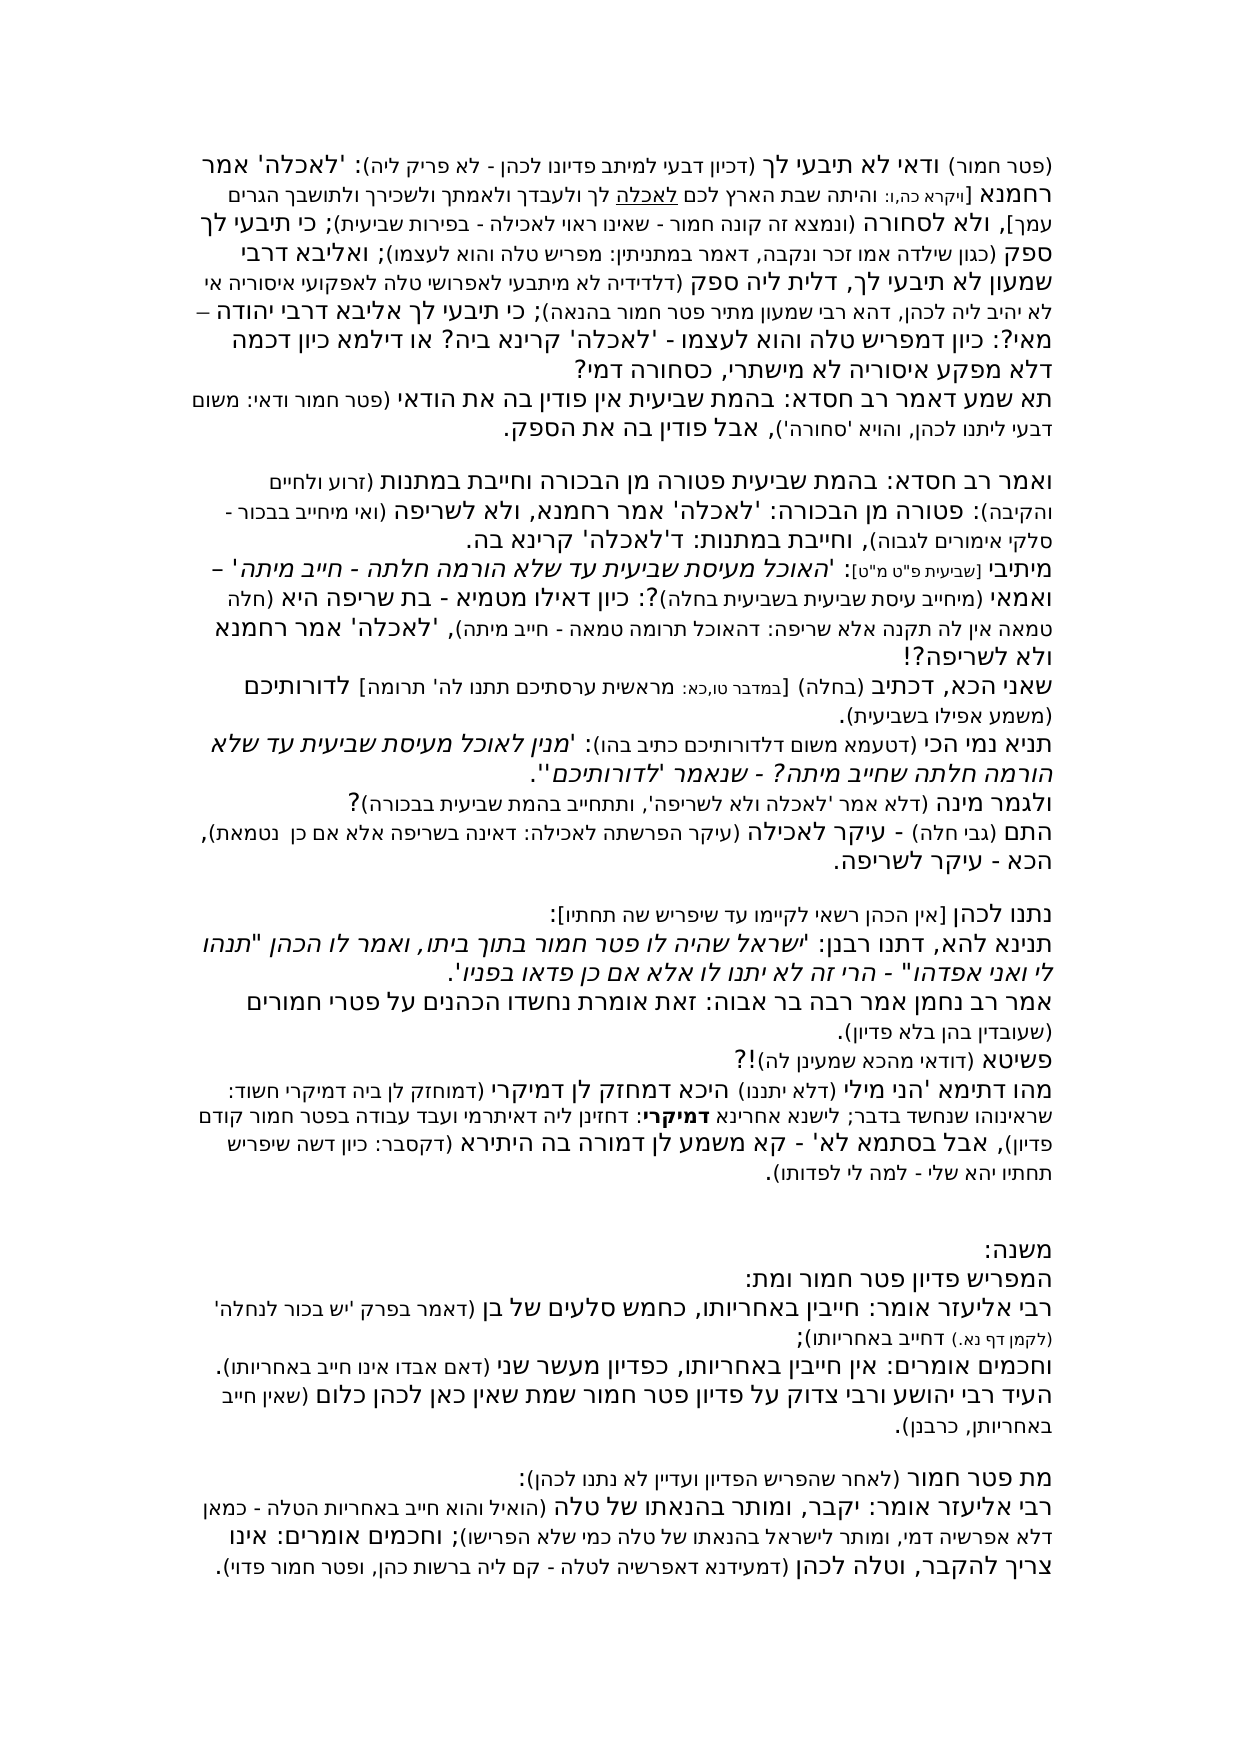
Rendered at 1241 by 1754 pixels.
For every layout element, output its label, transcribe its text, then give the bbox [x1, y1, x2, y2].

text נתנו לכהן [אין הכהן רשאי לקיימו עד שיפריש שה תחתיו]: [187, 900, 1053, 929]
text המפריש פדיון פטר חמור ומת: [187, 1264, 1053, 1293]
text ואמר רב חסדא: בהמת שביעית פטורה מן הבכורה וחייבת במתנות (זרוע ולחיים והקיבה): פטורה מן הבכורה: 'לאכלה' אמר רחמנא, ולא לשריפה (ואי מיחייב בבכור - סלקי אימורים לגבוה), וחייבת במתנות: ד'לאכלה' קרינא בה. [187, 467, 1053, 554]
text וחכמים אומרים: אין חייבין באחריותו, כפדיון מעשר שני (דאם אבדו אינו חייב באחריותו). [187, 1352, 1053, 1381]
text מת פטר חמור (לאחר שהפריש הפדיון ועדיין לא נתנו לכהן): [187, 1463, 1053, 1492]
text מהו דתימא 'הני מילי (דלא יתננו) היכא דמחזק לן דמיקרי (דמוחזק לן ביה דמיקרי חשוד: שראינוהו שנחשד בדבר; לישנא אחרינא דמיקרי: דחזינן ליה דאיתרמי ועבד עבודה בפטר חמור קודם פדיון), אבל בסתמא לא' - קא משמע לן דמורה בה היתירא (דקסבר: כיון דשה שיפריש תחתיו יהא שלי - למה לי לפדותו). [187, 1075, 1053, 1187]
text פשיטא (דודאי מהכא שמעינן לה)!? [187, 1046, 1053, 1075]
text רבי אליעזר אומר: יקבר, ומותר בהנאתו של טלה (הואיל והוא חייב באחריות הטלה - כמאן דלא אפרשיה דמי, ומותר לישראל בהנאתו של טלה כמי שלא הפרישו); וחכמים אומרים: אינו צריך להקבר, וטלה לכהן (דמעידנא דאפרשיה לטלה - קם ליה ברשות כהן, ופטר חמור פדוי). [187, 1492, 1053, 1580]
text תניא נמי הכי (דטעמא משום דלדורותיכם כתיב בהו): 'מנין לאוכל מעיסת שביעית עד שלא הורמה חלתה שחייב מיתה? - שנאמר 'לדורותיכם''. [187, 729, 1053, 788]
text משנה: [187, 1235, 1053, 1264]
text מיתיבי [שביעית פ"ט מ"ט]: 'האוכל מעיסת שביעית עד שלא הורמה חלתה - חייב מיתה' – ואמאי (מיחייב עיסת שביעית בשביעית בחלה)?: כיון דאילו מטמיא - בת שריפה היא (חלה טמאה אין לה תקנה אלא שריפה: דהאוכל תרומה טמאה - חייב מיתה), 'לאכלה' אמר רחמנא ולא לשריפה?! [187, 554, 1053, 671]
text ולגמר מינה (דלא אמר 'לאכלה ולא לשריפה', ותתחייב בהמת שביעית בבכורה)? [187, 788, 1053, 817]
text רבי אליעזר אומר: חייבין באחריותו, כחמש סלעים של בן (דאמר בפרק 'יש בכור לנחלה' (לקמן דף נא.) דחייב באחריותו); [187, 1293, 1053, 1352]
text (פטר חמור) ודאי לא תיבעי לך (דכיון דבעי למיתב פדיונו לכהן - לא פריק ליה): 'לאכלה' אמר רחמנא [ויקרא כה,ו: והיתה שבת הארץ לכם לאכלה לך ולעבדך ולאמתך ולשכירך ולתושבך הגרים עמך], ולא לסחורה (ונמצא זה קונה חמור - שאינו ראוי לאכילה - בפירות שביעית); כי תיבעי לך ספק (כגון שילדה אמו זכר ונקבה, דאמר במתניתין: מפריש טלה והוא לעצמו); ואליבא דרבי שמעון לא תיבעי לך, דלית ליה ספק (דלדידיה לא מיתבעי לאפרושי טלה לאפקועי איסוריה אי לא יהיב ליה לכהן, דהא רבי שמעון מתיר פטר חמור בהנאה); כי תיבעי לך אליבא דרבי יהודה – מאי?: כיון דמפריש טלה והוא לעצמו - 'לאכלה' קרינא ביה? או דילמא כיון דכמה דלא מפקע איסוריה לא מישתרי, כסחורה דמי? [187, 150, 1053, 384]
text תא שמע דאמר רב חסדא: בהמת שביעית אין פודין בה את הודאי (פטר חמור ודאי: משום דבעי ליתנו לכהן, והויא 'סחורה'), אבל פודין בה את הספק. [187, 384, 1053, 442]
text שאני הכא, דכתיב (בחלה) [במדבר טו,כא: מראשית ערסתיכם תתנו לה' תרומה] לדורותיכם (משמע אפילו בשביעית). [187, 671, 1053, 729]
text תנינא להא, דתנו רבנן: 'ישראל שהיה לו פטר חמור בתוך ביתו, ואמר לו הכהן "תנהו לי ואני אפדהו" - הרי זה לא יתנו לו אלא אם כן פדאו בפניו'. [187, 929, 1053, 987]
text אמר רב נחמן אמר רבה בר אבוה: זאת אומרת נחשדו הכהנים על פטרי חמורים (שעובדין בהן בלא פדיון). [187, 987, 1053, 1046]
text התם (גבי חלה) - עיקר לאכילה (עיקר הפרשתה לאכילה: דאינה בשריפה אלא אם כן נטמאת), הכא - עיקר לשריפה. [187, 817, 1053, 876]
text העיד רבי יהושע ורבי צדוק על פדיון פטר חמור שמת שאין כאן לכהן כלום (שאין חייב באחריותן, כרבנן). [187, 1381, 1053, 1439]
